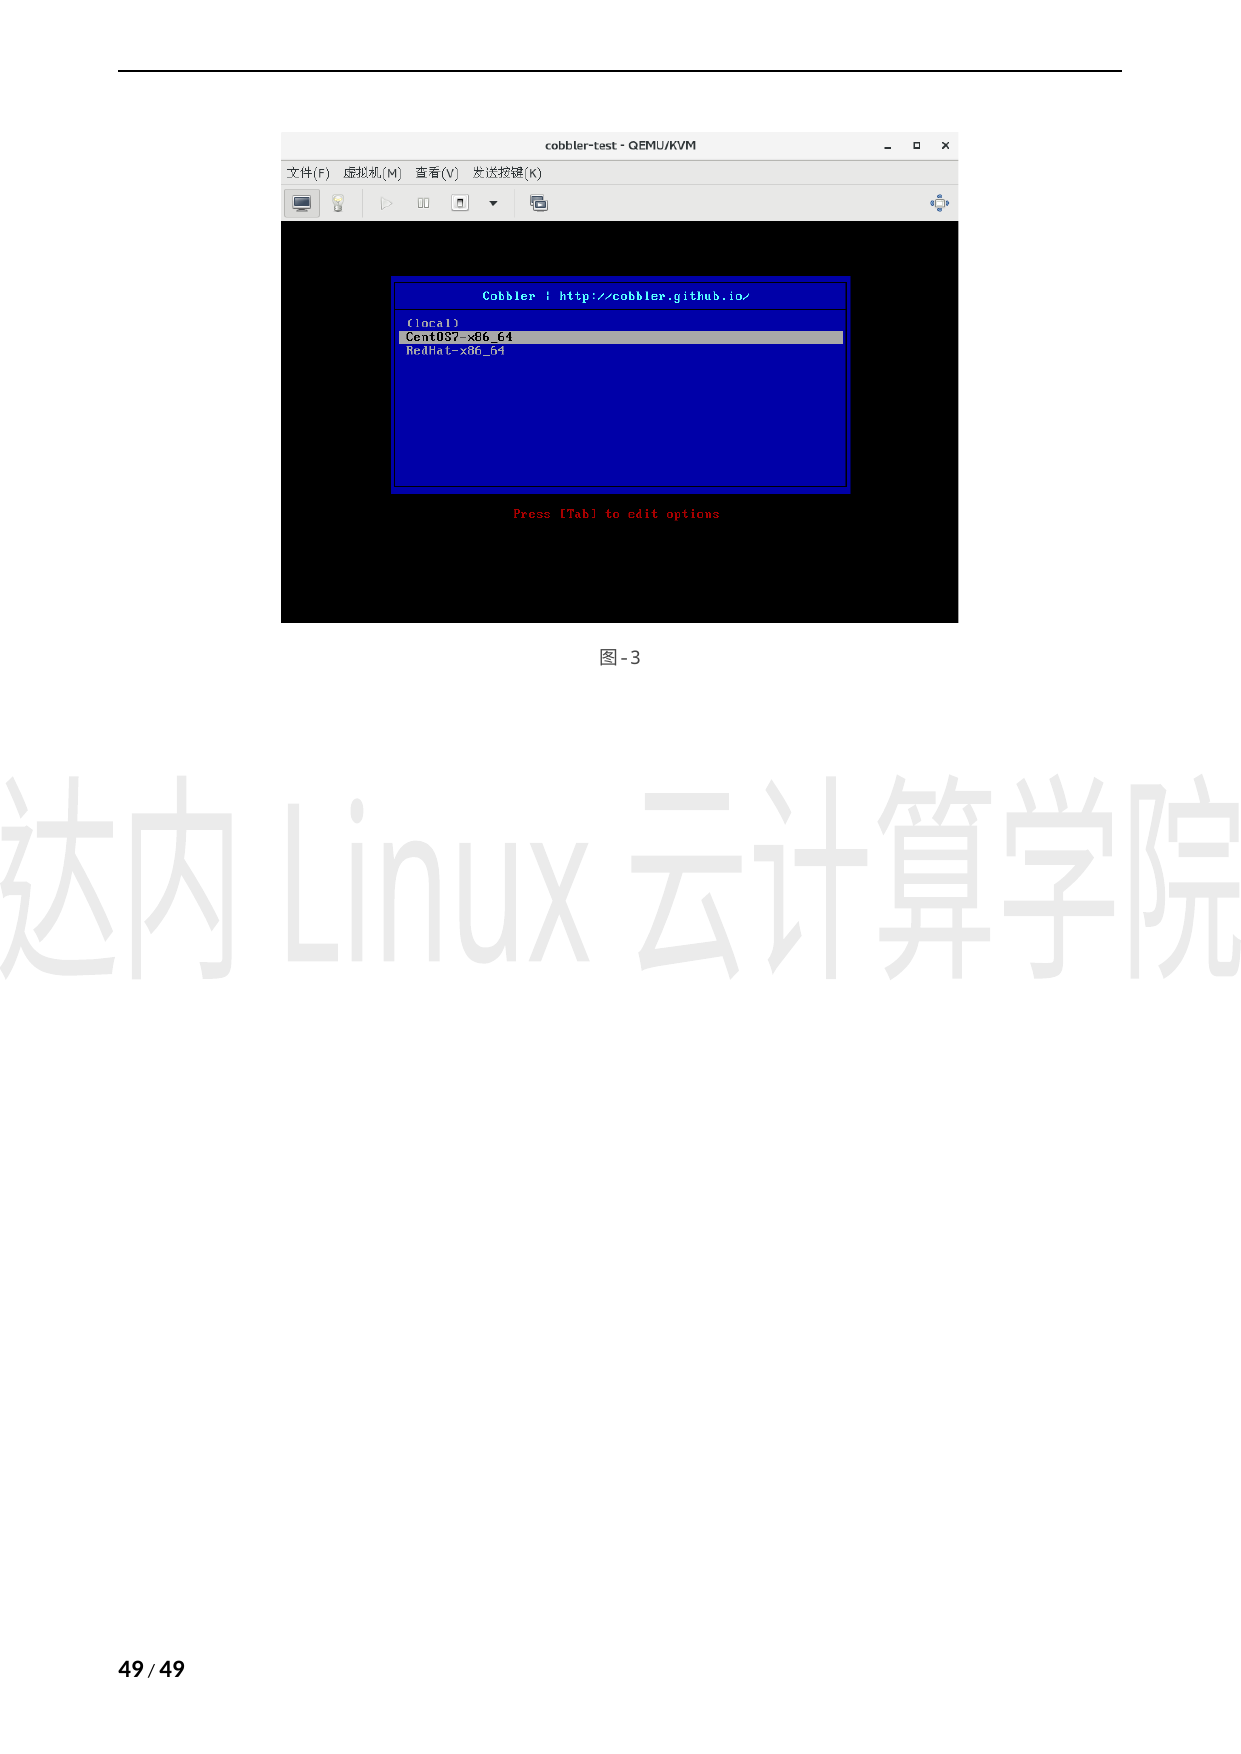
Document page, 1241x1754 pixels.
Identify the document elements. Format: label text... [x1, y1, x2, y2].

text 图-3 [118, 643, 1122, 670]
picture [281, 132, 959, 623]
